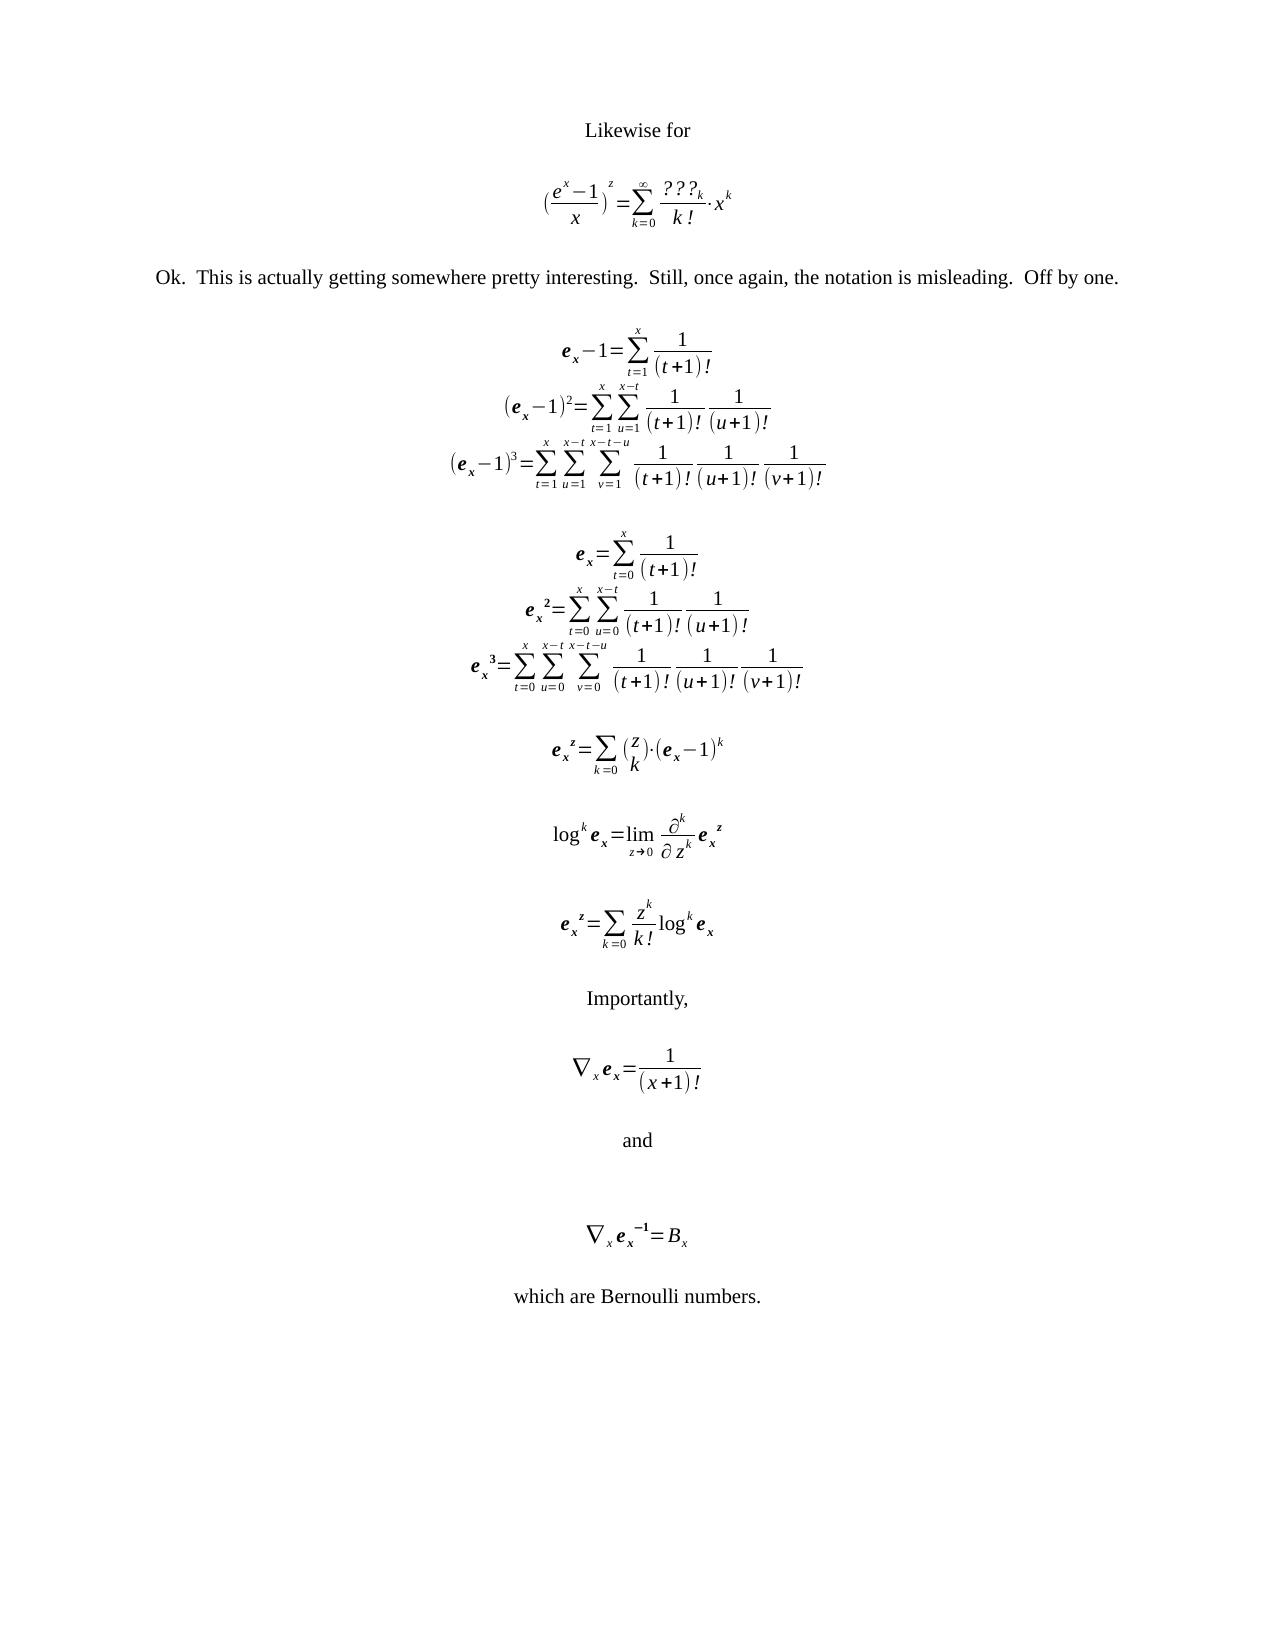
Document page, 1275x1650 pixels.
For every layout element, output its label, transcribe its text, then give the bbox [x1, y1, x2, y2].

text and [118, 1128, 1157, 1152]
text Likewise for [118, 118, 1157, 142]
text Ok. This is actually getting somewhere pretty interesting. Still, once again, the notation is misleading. Off by one. [118, 265, 1157, 289]
text which are Bernoulli numbers. [118, 1283, 1157, 1308]
text Importantly, [118, 986, 1157, 1010]
